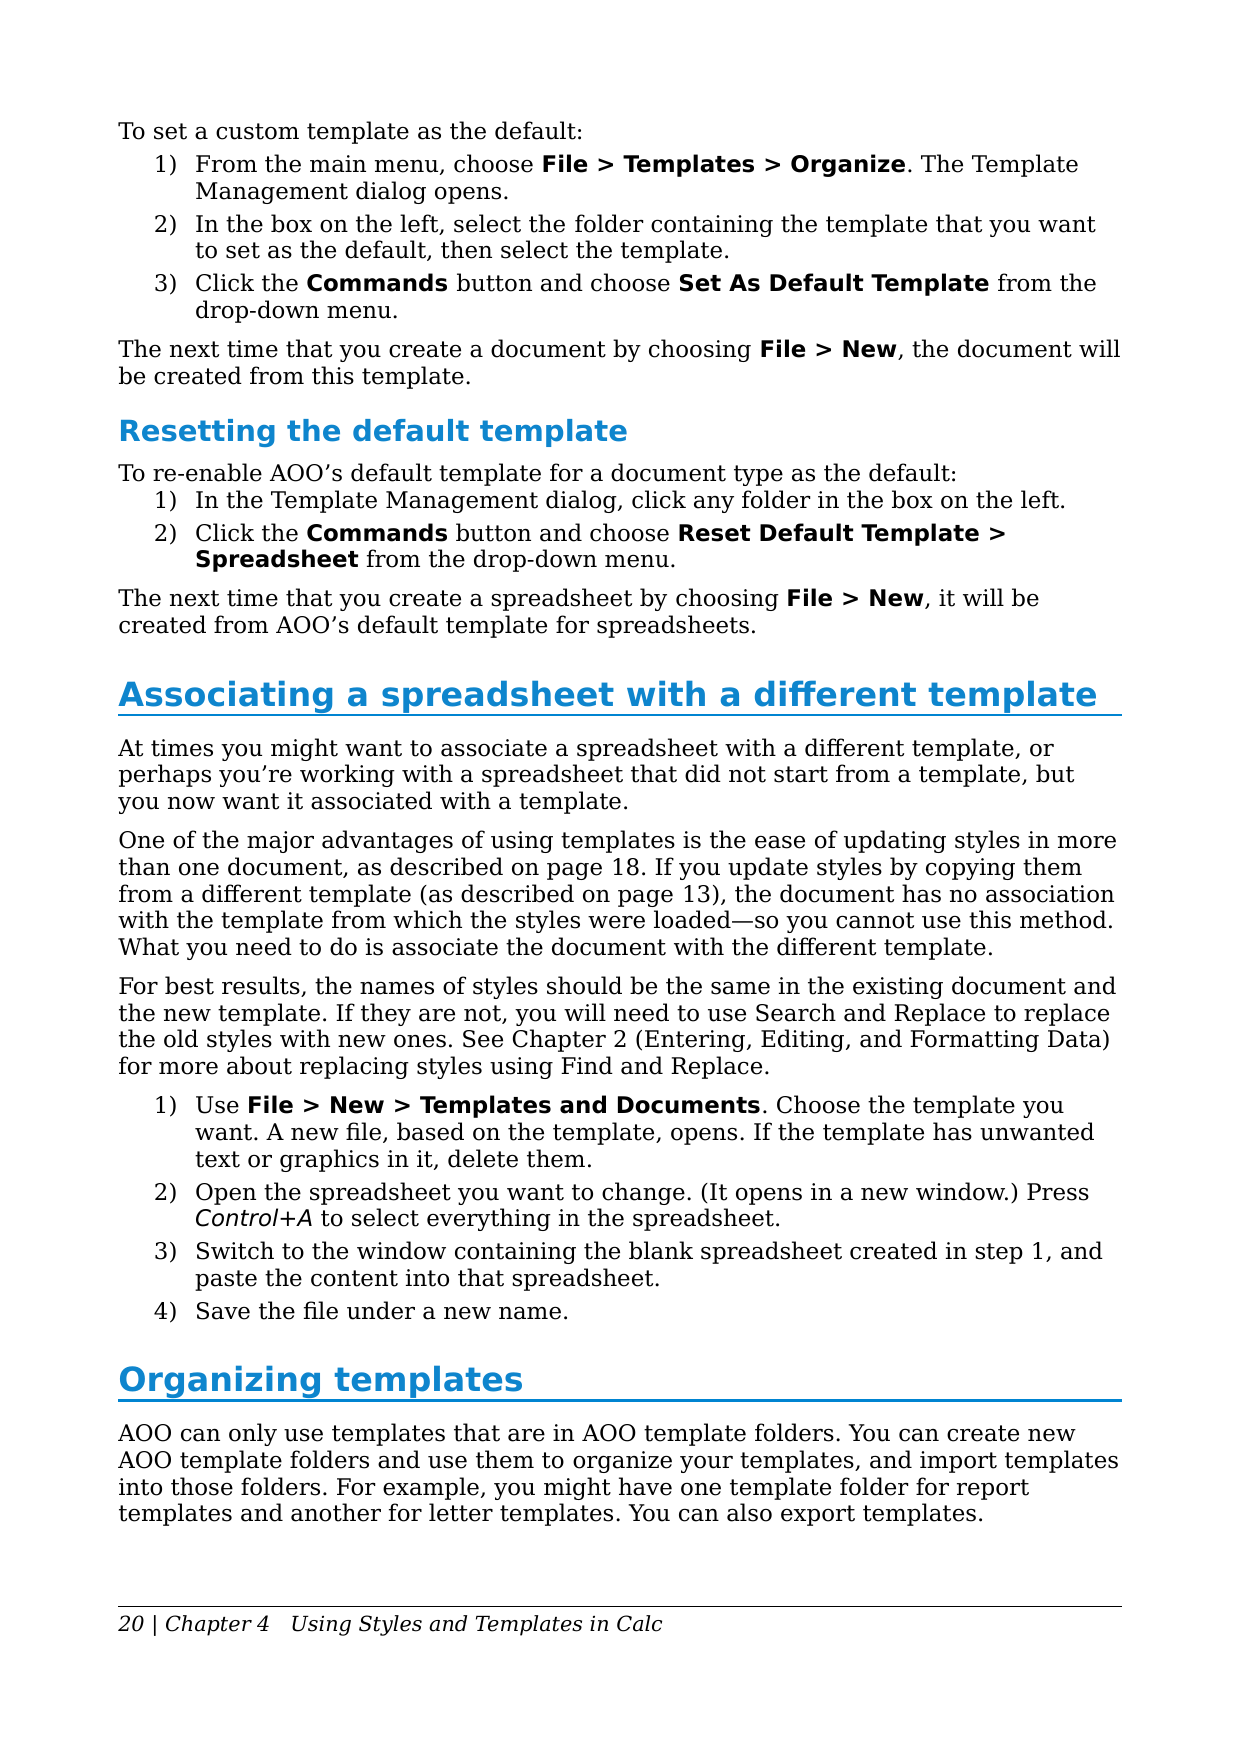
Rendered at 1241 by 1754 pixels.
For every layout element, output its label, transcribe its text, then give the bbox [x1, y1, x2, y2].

list From the main menu, choose File > Templates > Organize. The Template Management dialog opens. [177, 151, 1122, 204]
list To set a custom template as the default: [118, 118, 1122, 145]
list Open the spreadsheet you want to change. (It opens in a new window.) Press Control+A to select everything in the spreadsheet. [177, 1179, 1122, 1232]
text The next time that you create a document by choosing File > New, the document will be created from this template. [118, 336, 1122, 389]
list To re-enable AOO’s default template for a document type as the default: [118, 460, 1122, 487]
subtitle Associating a spreadsheet with a different template [118, 675, 1122, 714]
text AOO can only use templates that are in AOO template folders. You can create new AOO template folders and use them to organize your templates, and import templates into those folders. For example, you might have one template folder for report templates and another for letter templates. You can also export templates. [118, 1420, 1122, 1527]
list In the box on the left, select the folder containing the template that you want to set as the default, then select the template. [177, 211, 1122, 264]
list Click the Commands button and choose Set As Default Template from the drop-down menu. [177, 270, 1122, 324]
text The next time that you create a spreadsheet by choosing File > New, it will be created from AOO’s default template for spreadsheets. [118, 586, 1122, 639]
text One of the major advantages of using templates is the ease of updating styles in more than one document, as described on page 18. If you update styles by copying them from a different template (as described on page 13), the document has no association with the template from which the styles were loaded—so you cannot use this method. What you need to do is associate the document with the different template. [118, 827, 1122, 961]
list Click the Commands button and choose Reset Default Template > Spreadsheet from the drop-down menu. [177, 520, 1122, 573]
list Save the file under a new name. [177, 1298, 1122, 1324]
subtitle Organizing templates [118, 1361, 1122, 1399]
subtitle Resetting the default template [118, 414, 1122, 448]
text For best results, the names of styles should be the same in the existing document and the new template. If they are not, you will need to use Search and Replace to replace the old styles with new ones. See Chapter 2 (Entering, Editing, and Formatting Data) for more about replacing styles using Find and Replace. [118, 973, 1122, 1080]
text At times you might want to associate a spreadsheet with a different template, or perhaps you’re working with a spreadsheet that did not start from a template, but you now want it associated with a template. [118, 735, 1122, 815]
list In the Template Management dialog, click any folder in the box on the left. [177, 487, 1122, 513]
list Use File > New > Templates and Documents. Choose the template you want. A new file, based on the template, opens. If the template has unwanted text or graphics in it, delete them. [177, 1092, 1122, 1172]
list Switch to the window containing the blank spreadsheet created in step 1, and paste the content into that spreadsheet. [177, 1238, 1122, 1292]
